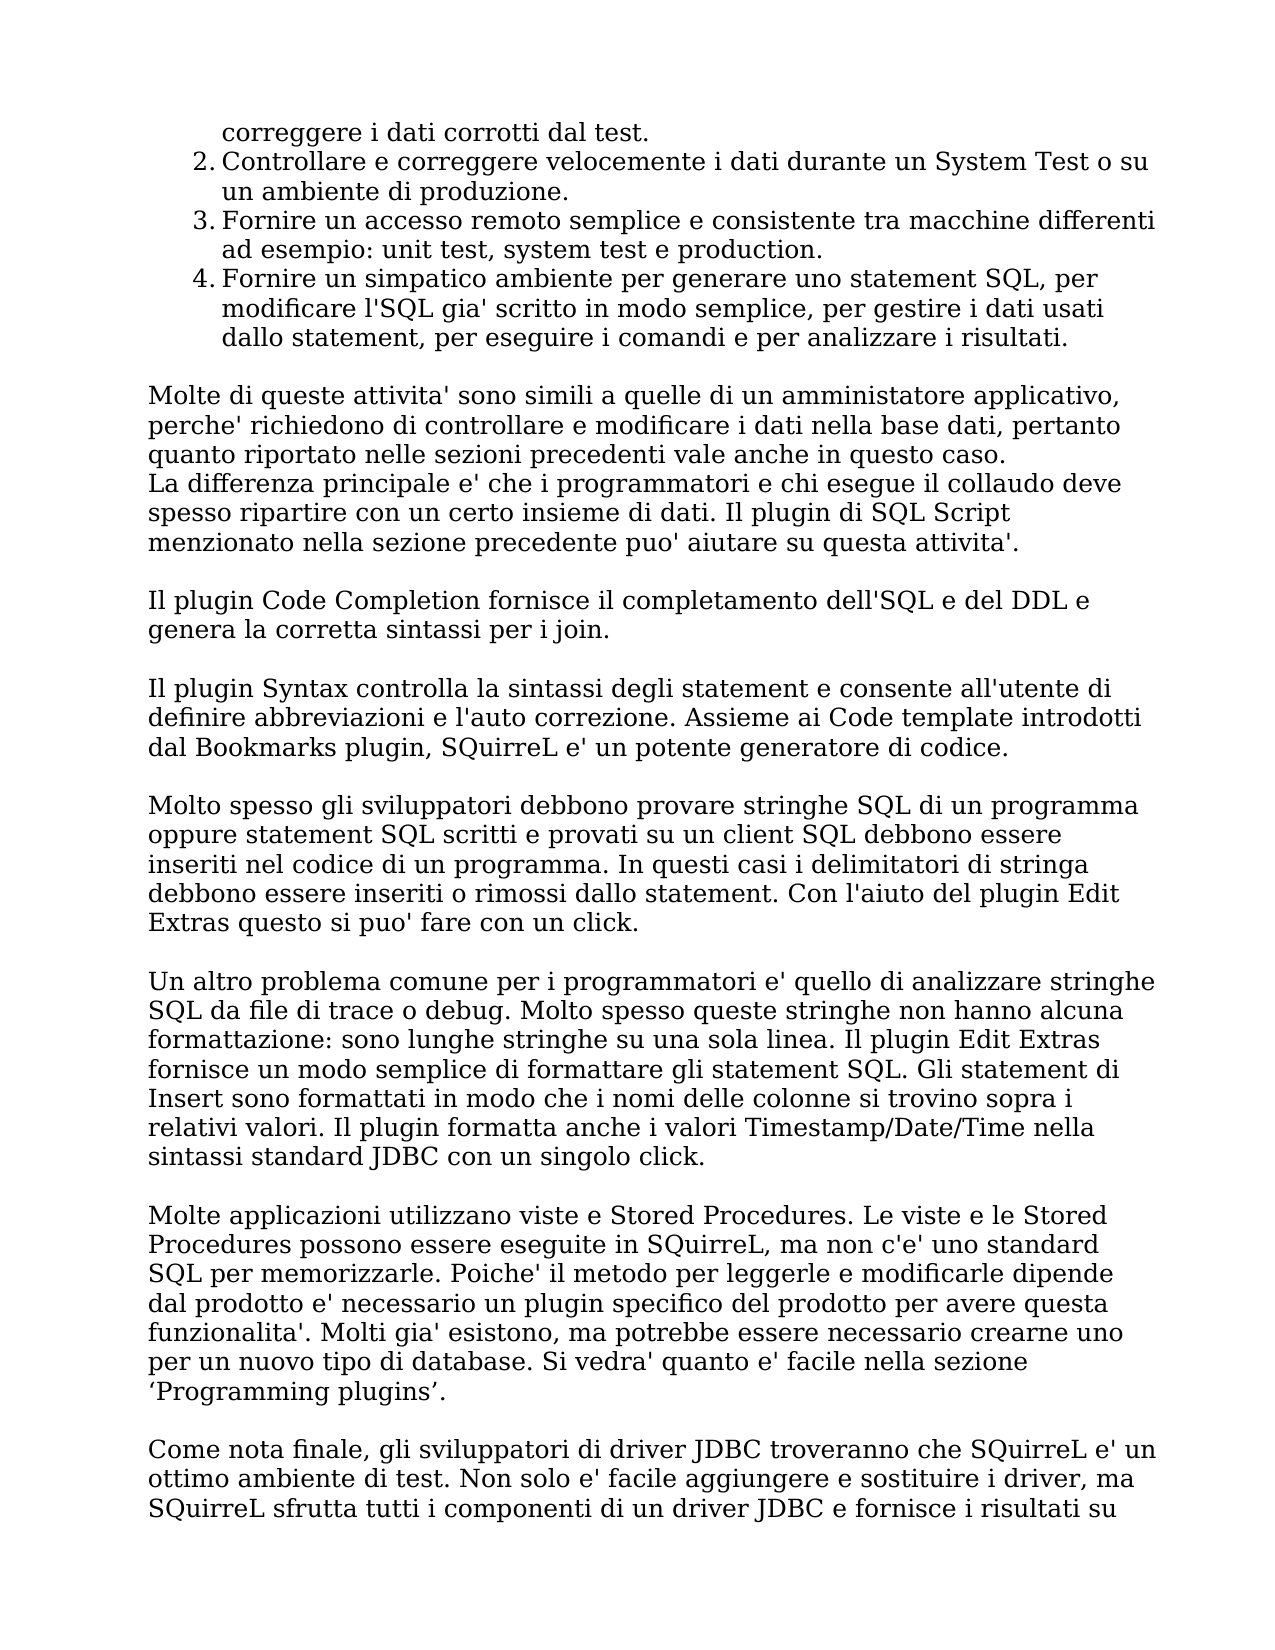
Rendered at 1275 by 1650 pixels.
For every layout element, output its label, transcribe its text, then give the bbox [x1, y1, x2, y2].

list La differenza principale e' che i programmatori e chi esegue il collaudo deve spesso ripartire con un certo insieme di dati. Il plugin di SQL Script menzionato nella sezione precedente puo' aiutare su questa attivita'. [118, 469, 1157, 557]
list Controllare e correggere velocemente i dati durante un System Test o su un ambiente di produzione. [192, 147, 1157, 206]
list Molte di queste attivita' sono simili a quelle di un amministatore applicativo, perche' richiedono di controllare e modificare i dati nella base dati, pertanto quanto riportato nelle sezioni precedenti vale anche in questo caso. [118, 352, 1157, 469]
list Il plugin Syntax controlla la sintassi degli statement e consente all'utente di definire abbreviazioni e l'auto correzione. Assieme ai Code template introdotti dal Bookmarks plugin, SQuirreL e' un potente generatore di codice. [118, 674, 1157, 762]
list Il plugin Code Completion fornisce il completamento dell'SQL e del DDL e genera la corretta sintassi per i join. [118, 557, 1157, 674]
list Molte applicazioni utilizzano viste e Stored Procedures. Le viste e le Stored Procedures possono essere eseguite in SQuirreL, ma non c'e' uno standard SQL per memorizzarle. Poiche' il metodo per leggerle e modificarle dipende dal prodotto e' necessario un plugin specifico del prodotto per avere questa funzionalita'. Molti gia' esistono, ma potrebbe essere necessario crearne uno per un nuovo tipo di database. Si vedra' quanto e' facile nella sezione ‘Programming plugins’. Come nota finale, gli sviluppatori di driver JDBC troveranno che SQuirreL e' un ottimo ambiente di test. Non solo e' facile aggiungere e sostituire i driver, ma SQuirreL sfrutta tutti i componenti di un driver JDBC e fornisce i risultati su [118, 1201, 1157, 1523]
list Molto spesso gli sviluppatori debbono provare stringhe SQL di un programma oppure statement SQL scritti e provati su un client SQL debbono essere inseriti nel codice di un programma. In questi casi i delimitatori di stringa debbono essere inseriti o rimossi dallo statement. Con l'aiuto del plugin Edit Extras questo si puo' fare con un click. Un altro problema comune per i programmatori e' quello di analizzare stringhe SQL da file di trace o debug. Molto spesso queste stringhe non hanno alcuna formattazione: sono lunghe stringhe su una sola linea. Il plugin Edit Extras fornisce un modo semplice di formattare gli statement SQL. Gli statement di Insert sono formattati in modo che i nomi delle colonne si trovino sopra i relativi valori. Il plugin formatta anche i valori Timestamp/Date/Time nella sintassi standard JDBC con un singolo click. [118, 791, 1157, 1201]
list Fornire un simpatico ambiente per generare uno statement SQL, per modificare l'SQL gia' scritto in modo semplice, per gestire i dati usati dallo statement, per eseguire i comandi e per analizzare i risultati. [192, 264, 1157, 352]
list correggere i dati corrotti dal test. [192, 118, 1157, 147]
list Fornire un accesso remoto semplice e consistente tra macchine differenti ad esempio: unit test, system test e production. [192, 206, 1157, 264]
